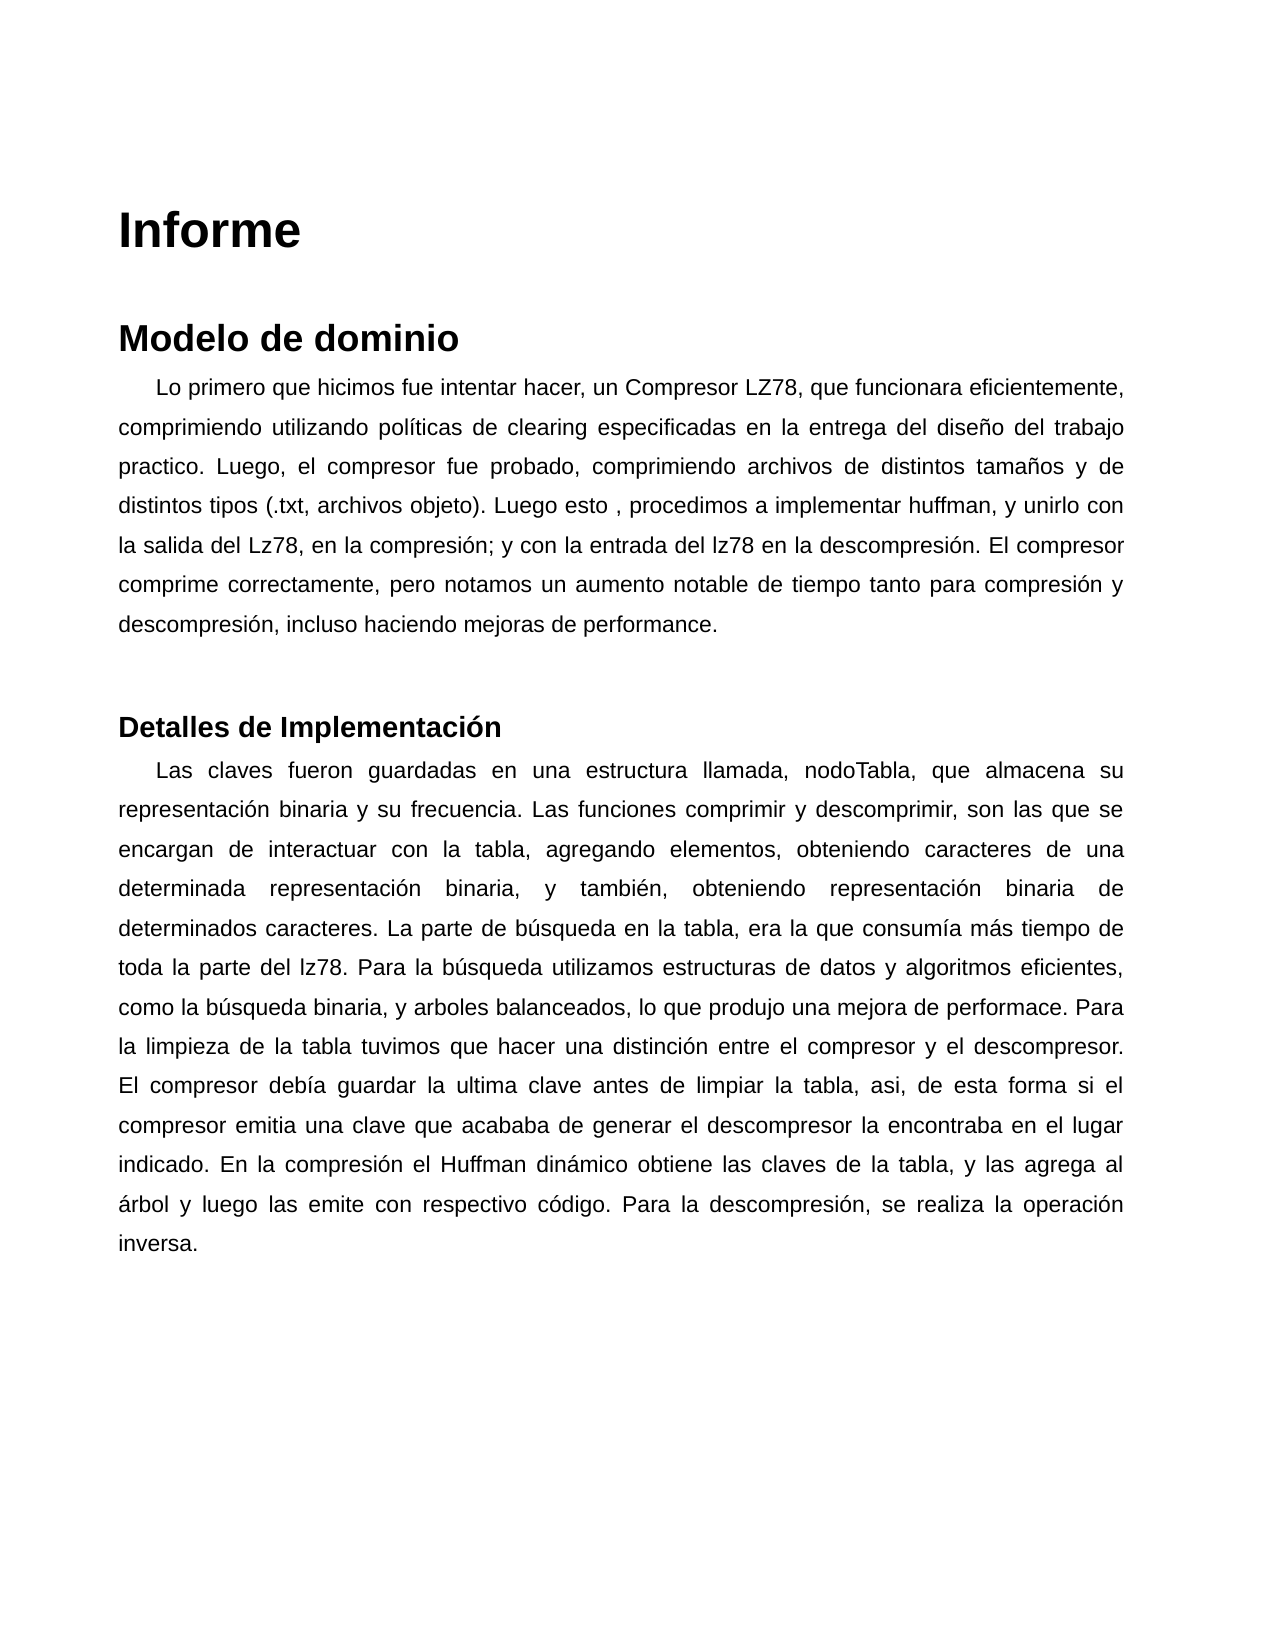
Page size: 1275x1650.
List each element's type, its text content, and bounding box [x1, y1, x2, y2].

subtitle Informe [118, 200, 1125, 257]
text Lo primero que hicimos fue intentar hacer, un Compresor LZ78, que funcionara eficientemente, comprimiendo utilizando políticas de clearing especificadas en la entrega del diseño del trabajo practico. Luego, el compresor fue probado, comprimiendo archivos de distintos tamaños y de distintos tipos (.txt, archivos objeto). Luego esto , procedimos a implementar huffman, y unirlo con la salida del Lz78, en la compresión; y con la entrada del lz78 en la descompresión. El compresor comprime correctamente, pero notamos un aumento notable de tiempo tanto para compresión y descompresión, incluso haciendo mejoras de performance. [118, 374, 1125, 637]
text Las claves fueron guardadas en una estructura llamada, nodoTabla, que almacena su representación binaria y su frecuencia. Las funciones comprimir y descomprimir, son las que se encargan de interactuar con la tabla, agregando elementos, obteniendo caracteres de una determinada representación binaria, y también, obteniendo representación binaria de determinados caracteres. La parte de búsqueda en la tabla, era la que consumía más tiempo de toda la parte del lz78. Para la búsqueda utilizamos estructuras de datos y algoritmos eficientes, como la búsqueda binaria, y arboles balanceados, lo que produjo una mejora de performace. Para la limpieza de la tabla tuvimos que hacer una distinción entre el compresor y el descompresor. El compresor debía guardar la ultima clave antes de limpiar la tabla, asi, de esta forma si el compresor emitia una clave que acababa de generar el descompresor la encontraba en el lugar indicado. En la compresión el Huffman dinámico obtiene las claves de la tabla, y las agrega al árbol y luego las emite con respectivo código. Para la descompresión, se realiza la operación inversa. [118, 757, 1125, 1257]
subtitle Modelo de dominio [118, 316, 1125, 359]
subtitle Detalles de Implementación [118, 710, 1125, 743]
